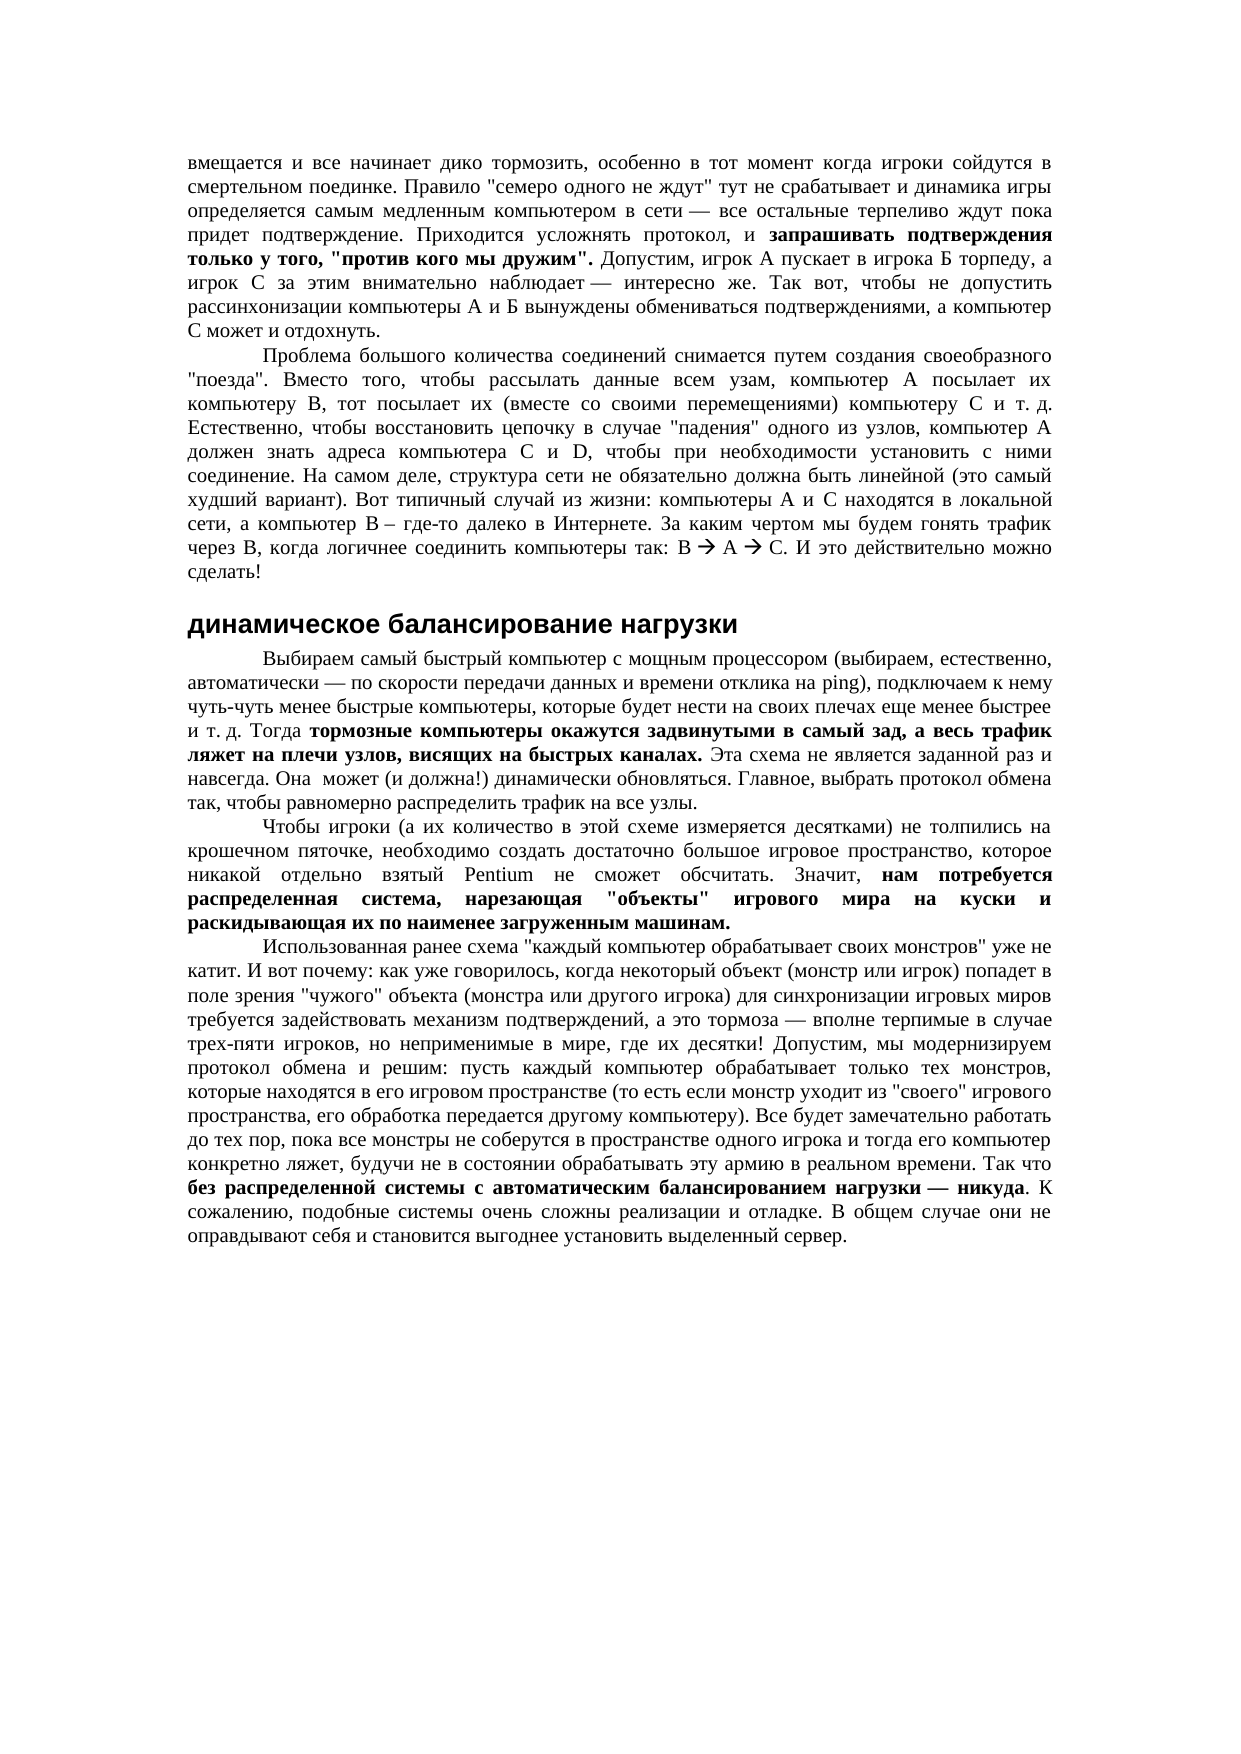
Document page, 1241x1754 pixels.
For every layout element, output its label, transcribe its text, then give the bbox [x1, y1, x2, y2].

text Использованная ранее схема "каждый компьютер обрабатывает своих монстров" уже не катит. И вот почему: как уже говорилось, когда некоторый объект (монстр или игрок) попадет в поле зрения "чужого" объекта (монстра или другого игрока) для синхронизации игровых миров требуется задействовать механизм подтверждений, а это тормоза — вполне терпимые в случае трех-пяти игроков, но неприменимые в мире, где их десятки! Допустим, мы модернизируем протокол обмена и решим: пусть каждый компьютер обрабатывает только тех монстров, которые находятся в его игровом пространстве (то есть если монстр уходит из "своего" игрового пространства, его обработка передается другому компьютеру). Все будет замечательно работать до тех пор, пока все монстры не соберутся в пространстве одного игрока и тогда его компьютер конкретно ляжет, будучи не в состоянии обрабатывать эту армию в реальном времени. Так что без распределенной системы с автоматическим балансированием нагрузки — никуда. К сожалению, подобные системы очень сложны реализации и отладке. В общем случае они не оправдывают себя и становится выгоднее установить выделенный сервер. [187, 934, 1053, 1247]
text Чтобы игроки (а их количество в этой схеме измеряется десятками) не толпились на крошечном пяточке, необходимо создать достаточно большое игровое пространство, которое никакой отдельно взятый Pentium не сможет обсчитать. Значит, нам потребуется распределенная система, нарезающая "объекты" игрового мира на куски и раскидывающая их по наименее загруженным машинам. [187, 814, 1053, 934]
text Проблема большого количества соединений снимается путем создания своеобразного "поезда". Вместо того, чтобы рассылать данные всем узам, компьютер А посылает их компьютеру B, тот посылает их (вместе со своими перемещениями) компьютеру С и т. д. Естественно, чтобы восстановить цепочку в случае "падения" одного из узлов, компьютер А должен знать адреса компьютера С и D, чтобы при необходимости установить с ними соединение. На самом деле, структура сети не обязательно должна быть линейной (это самый худший вариант). Вот типичный случай из жизни: компьютеры А и C находятся в локальной сети, а компьютер B – где-то далеко в Интернете. За каким чертом мы будем гонять трафик через B, когда логичнее соединить компьютеры так: B  A  C. И это действительно можно сделать! [187, 342, 1053, 583]
text Выбираем самый быстрый компьютер с мощным процессором (выбираем, естественно, автоматически — по скорости передачи данных и времени отклика на ping), подключаем к нему чуть-чуть менее быстрые компьютеры, которые будет нести на своих плечах еще менее быстрее и т. д. Тогда тормозные компьютеры окажутся задвинутыми в самый зад, а весь трафик ляжет на плечи узлов, висящих на быстрых каналах. Эта схема не является заданной раз и навсегда. Она может (и должна!) динамически обновляться. Главное, выбрать протокол обмена так, чтобы равномерно распределить трафик на все узлы. [187, 646, 1053, 814]
text вмещается и все начинает дико тормозить, особенно в тот момент когда игроки сойдутся в смертельном поединке. Правило "семеро одного не ждут" тут не срабатывает и динамика игры определяется самым медленным компьютером в сети — все остальные терпеливо ждут пока придет подтверждение. Приходится усложнять протокол, и запрашивать подтверждения только у того, "против кого мы дружим". Допустим, игрок А пускает в игрока Б торпеду, а игрок С за этим внимательно наблюдает — интересно же. Так вот, чтобы не допустить рассинхонизации компьютеры А и Б вынуждены обмениваться подтверждениями, а компьютер С может и отдохнуть. [187, 150, 1053, 342]
subtitle динамическое балансирование нагрузки [187, 608, 1053, 639]
